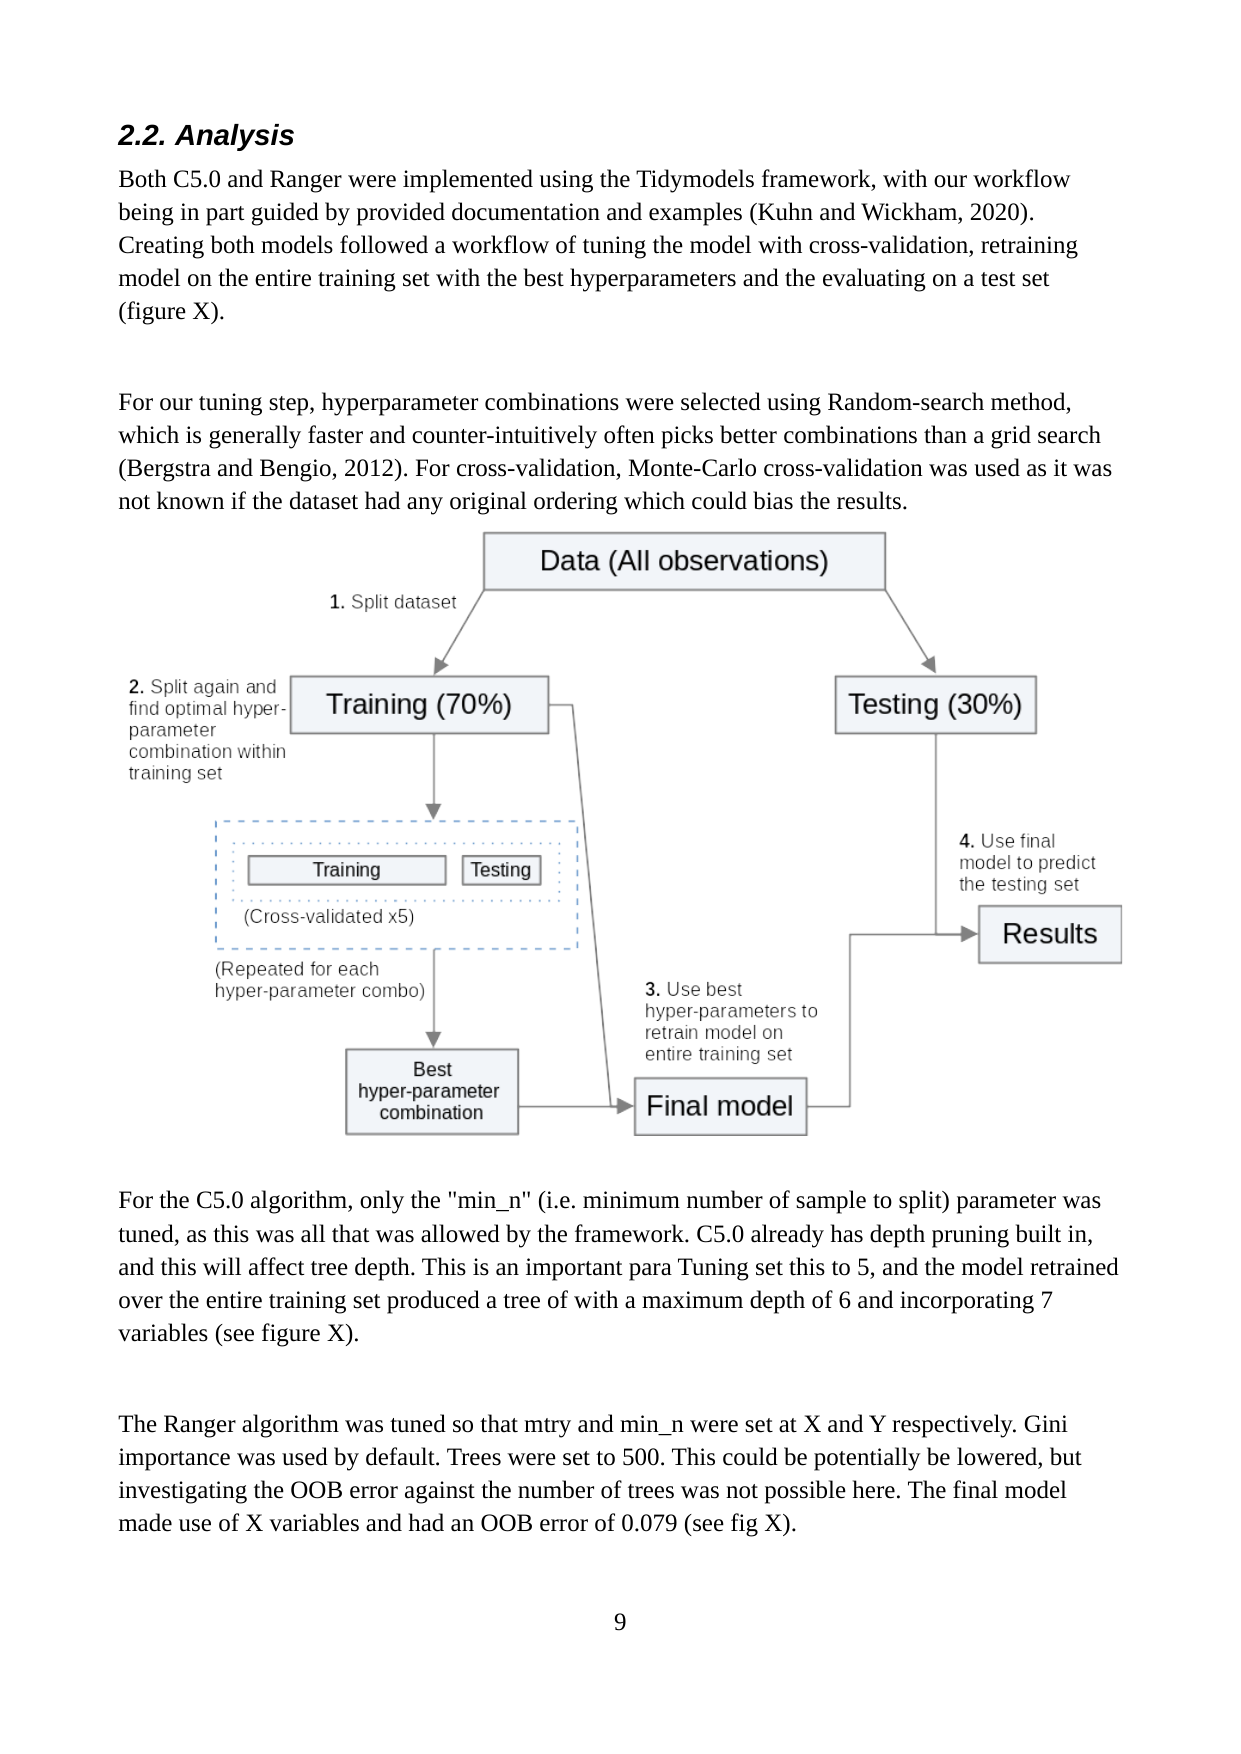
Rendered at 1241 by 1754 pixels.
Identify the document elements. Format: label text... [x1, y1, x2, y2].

text For our tuning step, hyperparameter combinations were selected using Random-search method, which is generally faster and counter-intuitively often picks better combinations than a grid search (Bergstra and Bengio, 2012). For cross-validation, Monte-Carlo cross-validation was used as it was not known if the dataset had any original ordering which could bias the results. [118, 387, 1122, 515]
text For the C5.0 algorithm, only the "min_n" (i.e. minimum number of sample to split) parameter was tuned, as this was all that was allowed by the framework. C5.0 already has depth pruning built in, and this will affect tree depth. This is an important para Tuning set this to 5, and the model retrained over the entire training set produced a tree of with a maximum depth of 6 and incorporating 7 variables (see figure X). [118, 1186, 1122, 1346]
text Both C5.0 and Ranger were implemented using the Tidymodels framework, with our workflow being in part guided by provided documentation and examples (Kuhn and Wickham, 2020). Creating both models followed a workflow of tuning the model with cross-validation, retraining model on the entire training set with the best hyperparameters and the evaluating on a test set (figure X). [118, 164, 1122, 325]
text The Ranger algorithm was tuned so that mtry and min_n were set at X and Y respectively. Gini importance was used by default. Trees were set to 500. This could be potentially be lowered, but investigating the OOB error against the number of trees was not possible here. The final model made use of X variables and had an OOB error of 0.079 (see fig X). [118, 1409, 1122, 1537]
picture [118, 531, 1123, 1136]
subtitle Analysis [118, 118, 1122, 152]
